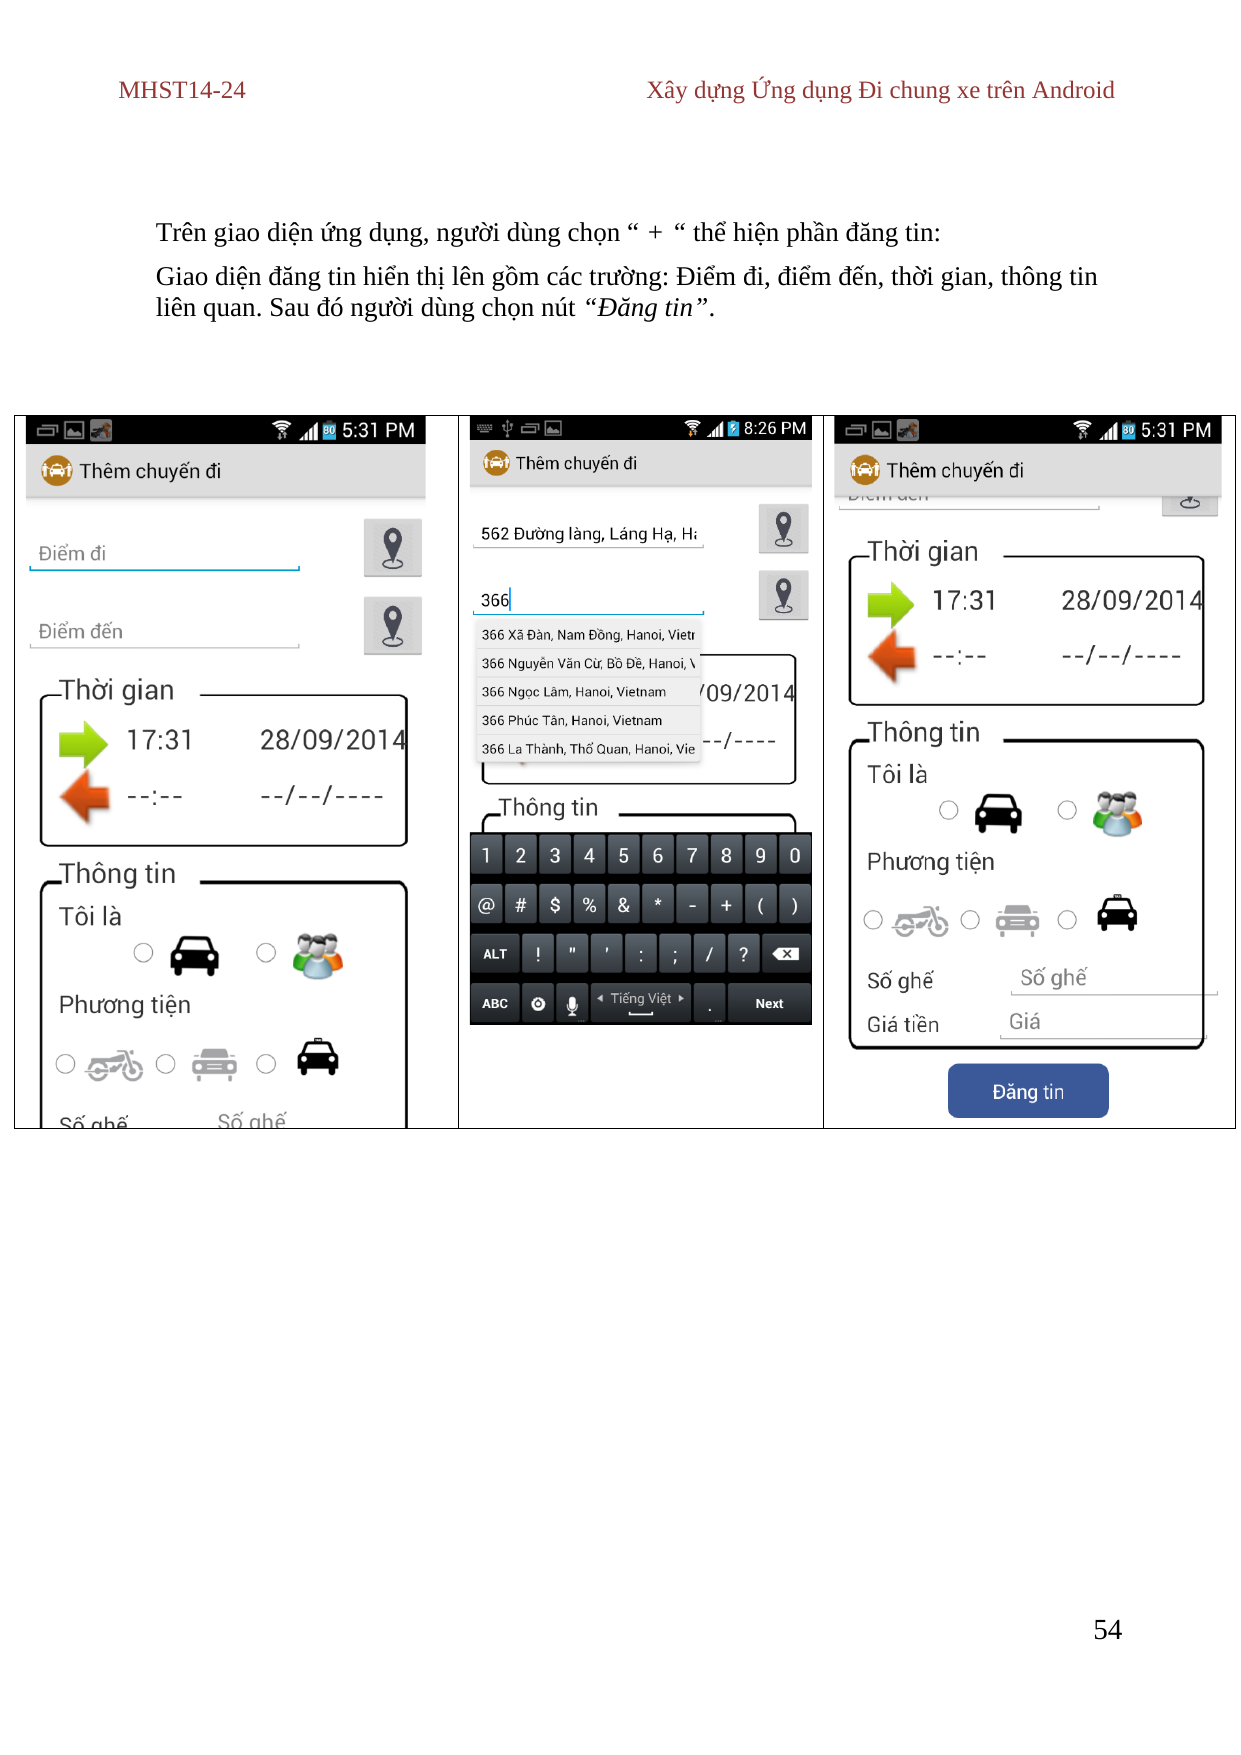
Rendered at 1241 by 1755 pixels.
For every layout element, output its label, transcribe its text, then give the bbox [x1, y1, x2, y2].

table_header [459, 416, 823, 1127]
table_header [15, 416, 25, 1127]
table_header [824, 416, 1235, 1127]
text Giao diện đăng tin hiển thị lên gồm các trường: Điểm đi, điểm đến, thời gian, thông tin liên quan. Sau đó người dùng chọn nút “Đăng tin”. [156, 259, 1122, 322]
table_header [426, 416, 458, 1127]
text Trên giao diện ứng dụng, người dùng chọn “ + “ thể hiện phần đăng tin: [156, 216, 1122, 247]
